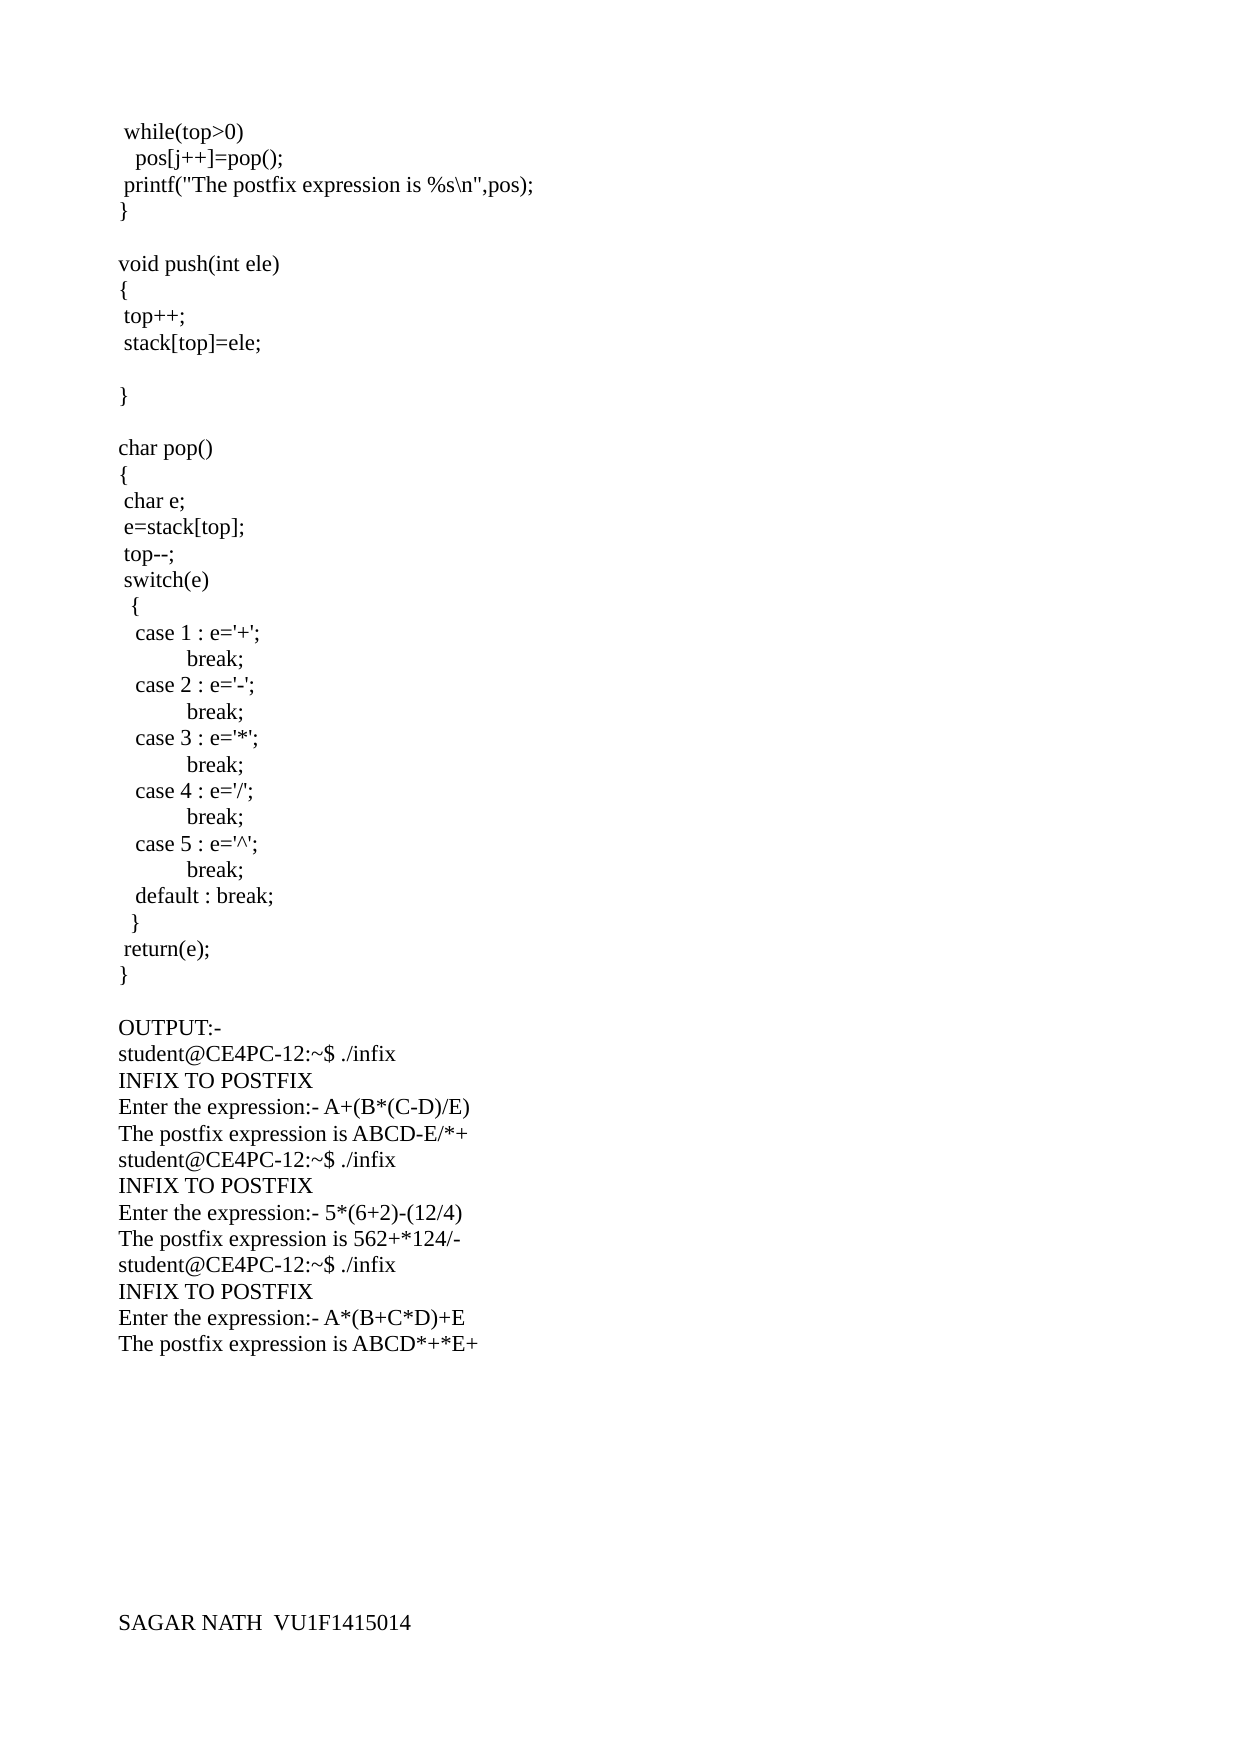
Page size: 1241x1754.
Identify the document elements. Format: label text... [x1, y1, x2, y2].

text { [118, 276, 1122, 303]
text char e; [118, 487, 1122, 513]
text case 3 : e='*'; [118, 724, 1122, 751]
text stack[top]=ele; [118, 329, 1122, 355]
text switch(e) [118, 566, 1122, 592]
text The postfix expression is ABCD*+*E+ [118, 1330, 1122, 1357]
text void push(int ele) [118, 250, 1122, 276]
text case 4 : e='/'; [118, 777, 1122, 803]
text break; [118, 751, 1122, 777]
text break; [118, 856, 1122, 882]
text char pop() [118, 434, 1122, 461]
text INFIX TO POSTFIX [118, 1172, 1122, 1199]
text printf("The postfix expression is %s\n",pos); [118, 171, 1122, 197]
text break; [118, 645, 1122, 672]
text } [118, 197, 1122, 223]
text break; [118, 698, 1122, 724]
text top--; [118, 540, 1122, 566]
text case 5 : e='^'; [118, 830, 1122, 856]
text } [118, 961, 1122, 988]
text return(e); [118, 935, 1122, 961]
text case 1 : e='+'; [118, 619, 1122, 645]
text while(top>0) [118, 118, 1122, 144]
text case 2 : e='-'; [118, 672, 1122, 698]
text top++; [118, 303, 1122, 329]
text OUTPUT:- [118, 1014, 1122, 1041]
text student@CE4PC-12:~$ ./infix [118, 1146, 1122, 1172]
text break; [118, 803, 1122, 830]
text } [118, 382, 1122, 408]
text { [118, 592, 1122, 619]
text Enter the expression:- A*(B+C*D)+E [118, 1304, 1122, 1330]
text pos[j++]=pop(); [118, 144, 1122, 171]
text The postfix expression is 562+*124/- [118, 1225, 1122, 1251]
text Enter the expression:- 5*(6+2)-(12/4) [118, 1199, 1122, 1225]
text student@CE4PC-12:~$ ./infix [118, 1041, 1122, 1067]
text Enter the expression:- A+(B*(C-D)/E) [118, 1093, 1122, 1119]
text The postfix expression is ABCD-E/*+ [118, 1119, 1122, 1146]
text student@CE4PC-12:~$ ./infix [118, 1251, 1122, 1278]
text INFIX TO POSTFIX [118, 1278, 1122, 1304]
text { [118, 461, 1122, 487]
text default : break; [118, 882, 1122, 909]
text INFIX TO POSTFIX [118, 1067, 1122, 1093]
text e=stack[top]; [118, 513, 1122, 540]
text } [118, 909, 1122, 935]
